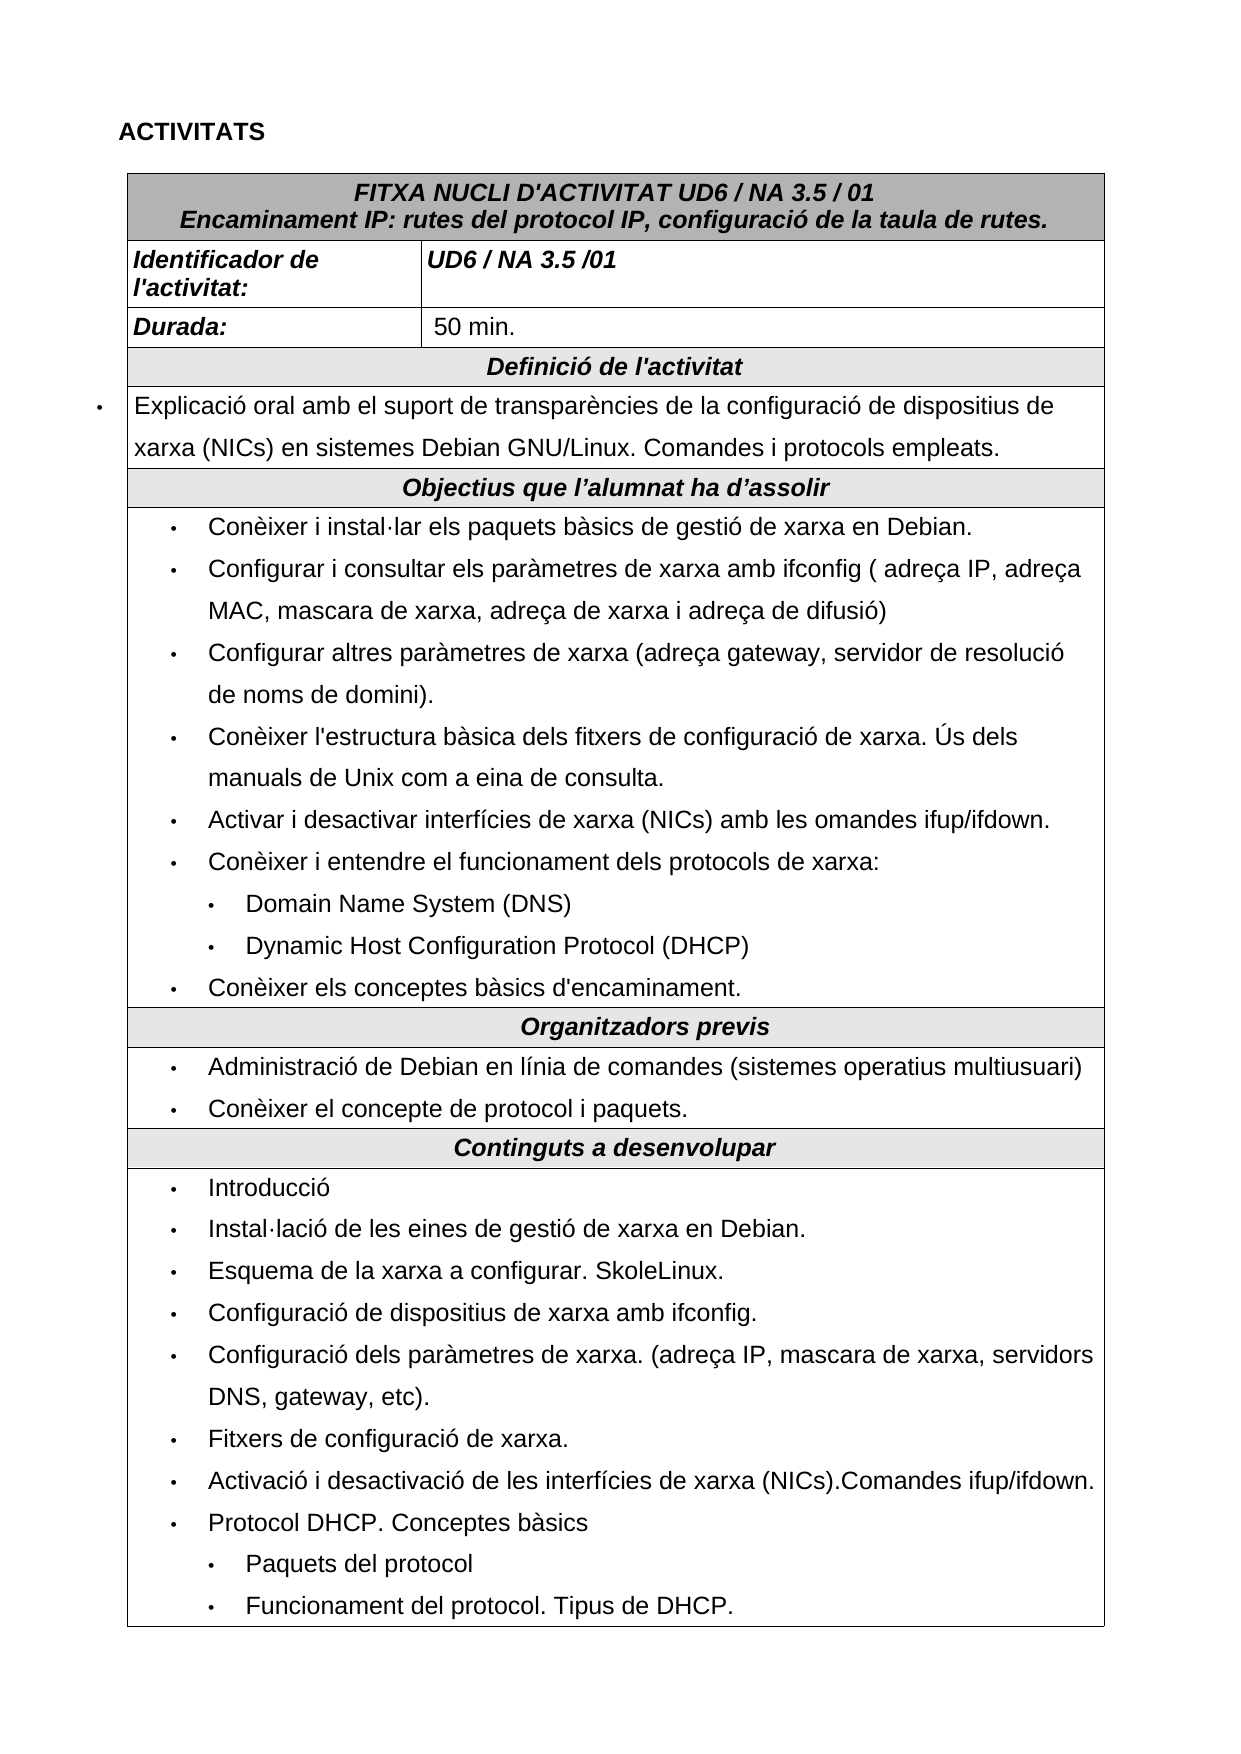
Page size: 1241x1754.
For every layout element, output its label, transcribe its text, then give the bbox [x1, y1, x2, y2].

table_cell Identificador de l'activitat: [128, 241, 421, 307]
table_cell Introducció Instal·lació de les eines de gestió de xarxa en Debian. Esquema de la xarxa a configurar. SkoleLinux. Configuració de dispositius de xarxa amb ifconfig. Configuració dels paràmetres de xarxa. (adreça IP, mascara de xarxa, servidors DNS, gateway, etc). Fitxers de configuració de xarxa. Activació i desactivació de les interfícies de xarxa (NICs).Comandes ifup/ifdown. Protocol DHCP. Conceptes bàsics Paquets del protocol Funcionament del protocol. Tipus de DHCP. Exemple pràctic de DHCP Protocol DNS Breu història del problema de la resolució de noms de domini. Funcionament del protocol. Jeràrquia DNS. Exemple pràctic de DNS Comandes DNS. dig i dnstracer. Conceptes bàsics d'encaminament. Configuració del Gateway. [128, 1169, 1104, 1626]
table_cell Definició de l'activitat [128, 348, 1104, 386]
table_cell Durada: [128, 308, 421, 347]
text ACTIVITATS [118, 118, 1122, 146]
table_cell Explicació oral amb el suport de transparències de la configuració de dispositius de xarxa (NICs) en sistemes Debian GNU/Linux. Comandes i protocols empleats. [128, 387, 1104, 468]
table_cell Continguts a desenvolupar [128, 1129, 1104, 1167]
table_cell Organitzadors previs [128, 1008, 1104, 1047]
table_cell Conèixer i instal·lar els paquets bàsics de gestió de xarxa en Debian. Configurar i consultar els paràmetres de xarxa amb ifconfig ( adreça IP, adreça MAC, mascara de xarxa, adreça de xarxa i adreça de difusió) Configurar altres paràmetres de xarxa (adreça gateway, servidor de resolució de noms de domini). Conèixer l'estructura bàsica dels fitxers de configuració de xarxa. Ús dels manuals de Unix com a eina de consulta. Activar i desactivar interfícies de xarxa (NICs) amb les omandes ifup/ifdown. Conèixer i entendre el funcionament dels protocols de xarxa: Domain Name System (DNS) Dynamic Host Configuration Protocol (DHCP) Conèixer els conceptes bàsics d'encaminament. [128, 508, 1104, 1007]
table_header FITXA NUCLI D'ACTIVITAT UD6 / NA 3.5 / 01 Encaminament IP: rutes del protocol IP, configuració de la taula de rutes. [128, 174, 1104, 240]
table_cell Administració de Debian en línia de comandes (sistemes operatius multiusuari) Conèixer el concepte de protocol i paquets. [128, 1048, 1104, 1128]
table_cell UD6 / NA 3.5 /01 [422, 241, 1104, 307]
table_cell Objectius que l’alumnat ha d’assolir [128, 469, 1104, 507]
table_cell 50 min. [422, 308, 1104, 347]
